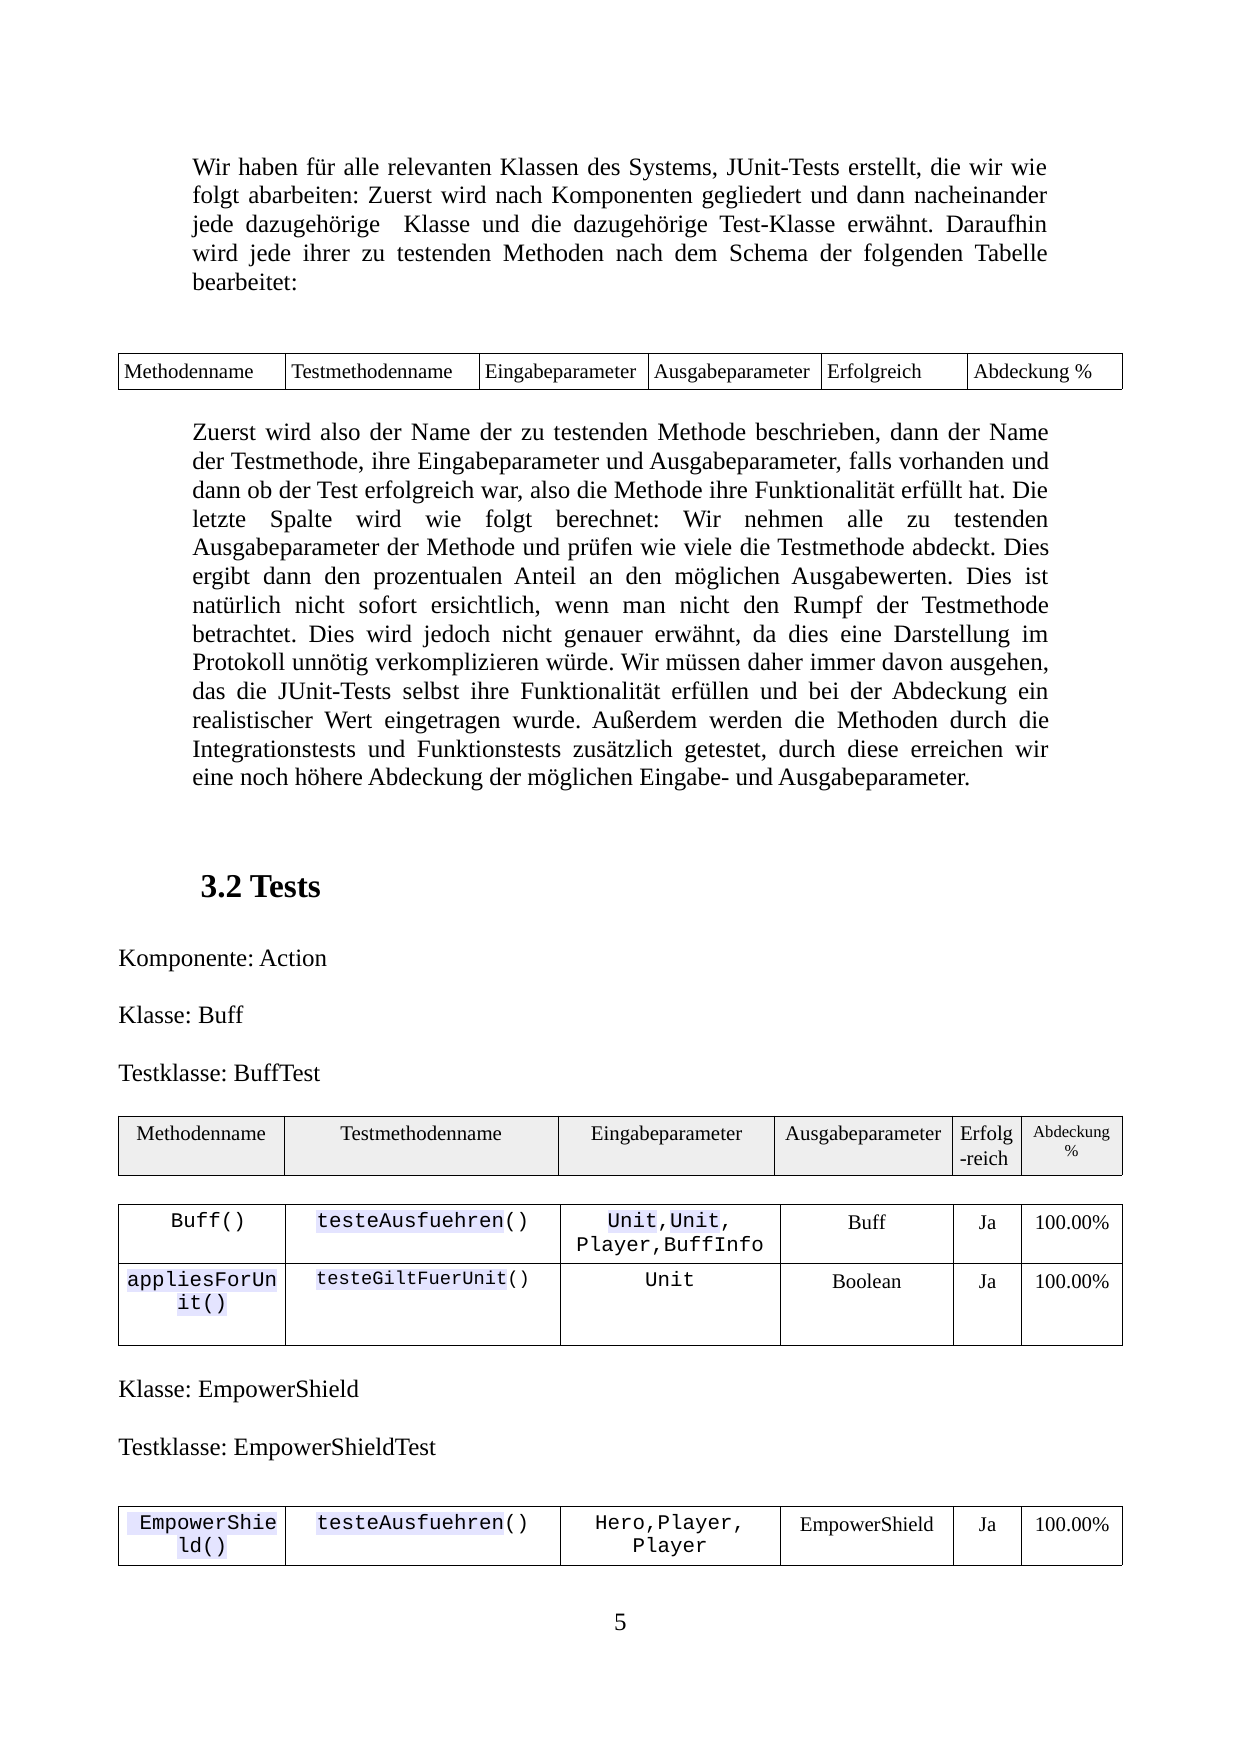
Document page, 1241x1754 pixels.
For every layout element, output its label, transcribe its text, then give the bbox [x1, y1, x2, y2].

text Komponente: Action [118, 943, 1048, 972]
table_header Ja [954, 1507, 1021, 1565]
table_cell Ja [954, 1264, 1021, 1345]
table_cell testeGiltFuerUnit() [286, 1264, 560, 1345]
table_cell 100,00% [1022, 1264, 1122, 1345]
table_header Testmethodenname [285, 1117, 558, 1175]
table_header Abdeckung % [1022, 1117, 1122, 1175]
table_cell Unit [561, 1264, 780, 1345]
table_header Methodenname [119, 1117, 284, 1175]
text Zuerst wird also der Name der zu testenden Methode beschrieben, dann der Name der Testmethode, ihre Eingabeparameter und Ausgabeparameter, falls vorhanden und dann ob der Test erfolgreich war, also die Methode ihre Funktionalität erfüllt hat. Die letzte Spalte wird wie folgt berechnet: Wir nehmen alle zu testenden Ausgabeparameter der Methode und prüfen wie viele die Testmethode abdeckt. Dies ergibt dann den prozentualen Anteil an den möglichen Ausgabewerten. Dies ist natürlich nicht sofort ersichtlich, wenn man nicht den Rumpf der Testmethode betrachtet. Dies wird jedoch nicht genauer erwähnt, da dies eine Darstellung im Protokoll unnötig verkomplizieren würde. Wir müssen daher immer davon ausgehen, das die JUnit-Tests selbst ihre Funktionalität erfüllen und bei der Abdeckung ein realistischer Wert eingetragen wurde. Außerdem werden die Methoden durch die Integrationstests und Funktionstests zusätzlich getestet, durch diese erreichen wir eine noch höhere Abdeckung der möglichen Eingabe- und Ausgabeparameter. [192, 417, 1050, 791]
table_header Hero,Player, Player [561, 1507, 780, 1565]
table_header Buff [781, 1205, 953, 1263]
table_header Ausgabeparameter [775, 1117, 952, 1175]
table_header EmpowerShield [781, 1507, 953, 1565]
table_header Eingabeparameter [480, 354, 648, 388]
text Klasse: EmpowerShield [118, 1374, 1048, 1403]
table_cell appliesForUnit() [119, 1264, 285, 1345]
table_header EmpowerShield() [119, 1507, 285, 1565]
table_header Abdeckung % [968, 354, 1122, 388]
table_header Ja [954, 1205, 1021, 1263]
table_header Buff() [119, 1205, 285, 1263]
table_header testeAusfuehren() [286, 1205, 560, 1263]
table_header Methodenname [119, 354, 285, 388]
table_header 100,00% [1022, 1507, 1122, 1565]
text Testklasse: EmpowerShieldTest [118, 1403, 1048, 1461]
table_header Erfolg-reich [953, 1117, 1021, 1175]
table_header 100,00% [1022, 1205, 1122, 1263]
table_header Unit,Unit, Player,BuffInfo [561, 1205, 780, 1263]
text Testklasse: BuffTest [118, 1029, 1048, 1087]
table_header testeAusfuehren() [286, 1507, 560, 1565]
text Klasse: Buff [118, 1001, 1048, 1029]
table_header Testmethodenname [286, 354, 479, 388]
table_header Eingabeparameter [559, 1117, 774, 1175]
table_cell Boolean [781, 1264, 953, 1345]
table_header Erfolgreich [822, 354, 967, 388]
table_header Ausgabeparameter [649, 354, 821, 388]
text Wir haben für alle relevanten Klassen des Systems, JUnit-Tests erstellt, die wir wie folgt abarbeiten: Zuerst wird nach Komponenten gegliedert und dann nacheinander jede dazugehörige Klasse und die dazugehörige Test-Klasse erwähnt. Daraufhin wird jede ihrer zu testenden Methoden nach dem Schema der folgenden Tabelle bearbeitet: [192, 152, 1048, 295]
text 3.2 Tests [192, 866, 1047, 905]
